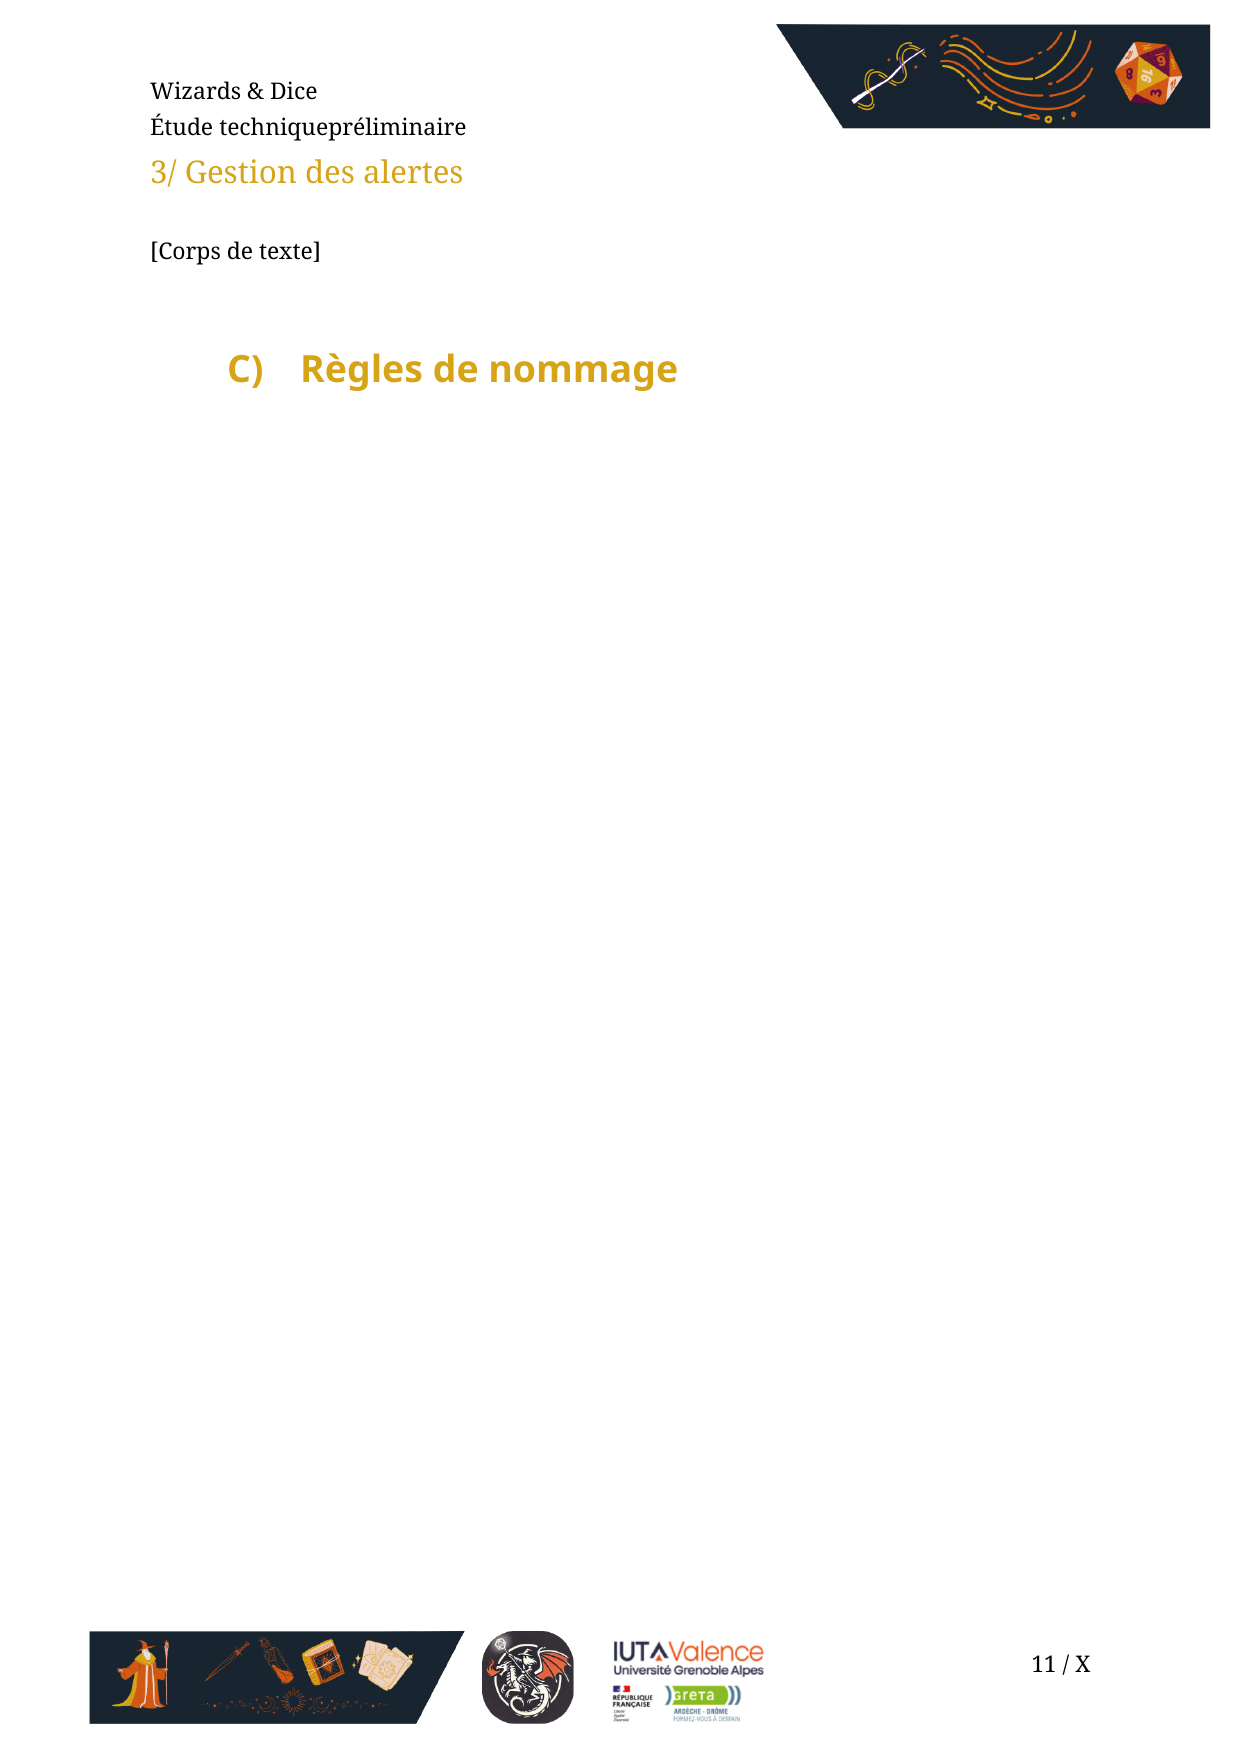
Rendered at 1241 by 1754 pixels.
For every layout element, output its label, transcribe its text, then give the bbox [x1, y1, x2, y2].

subtitle Gestion des alertes [150, 150, 1090, 193]
text [Corps de texte] [150, 235, 1090, 266]
picture [771, 21, 1218, 131]
subtitle Règles de nommage [227, 343, 1090, 394]
picture [81, 1620, 788, 1733]
